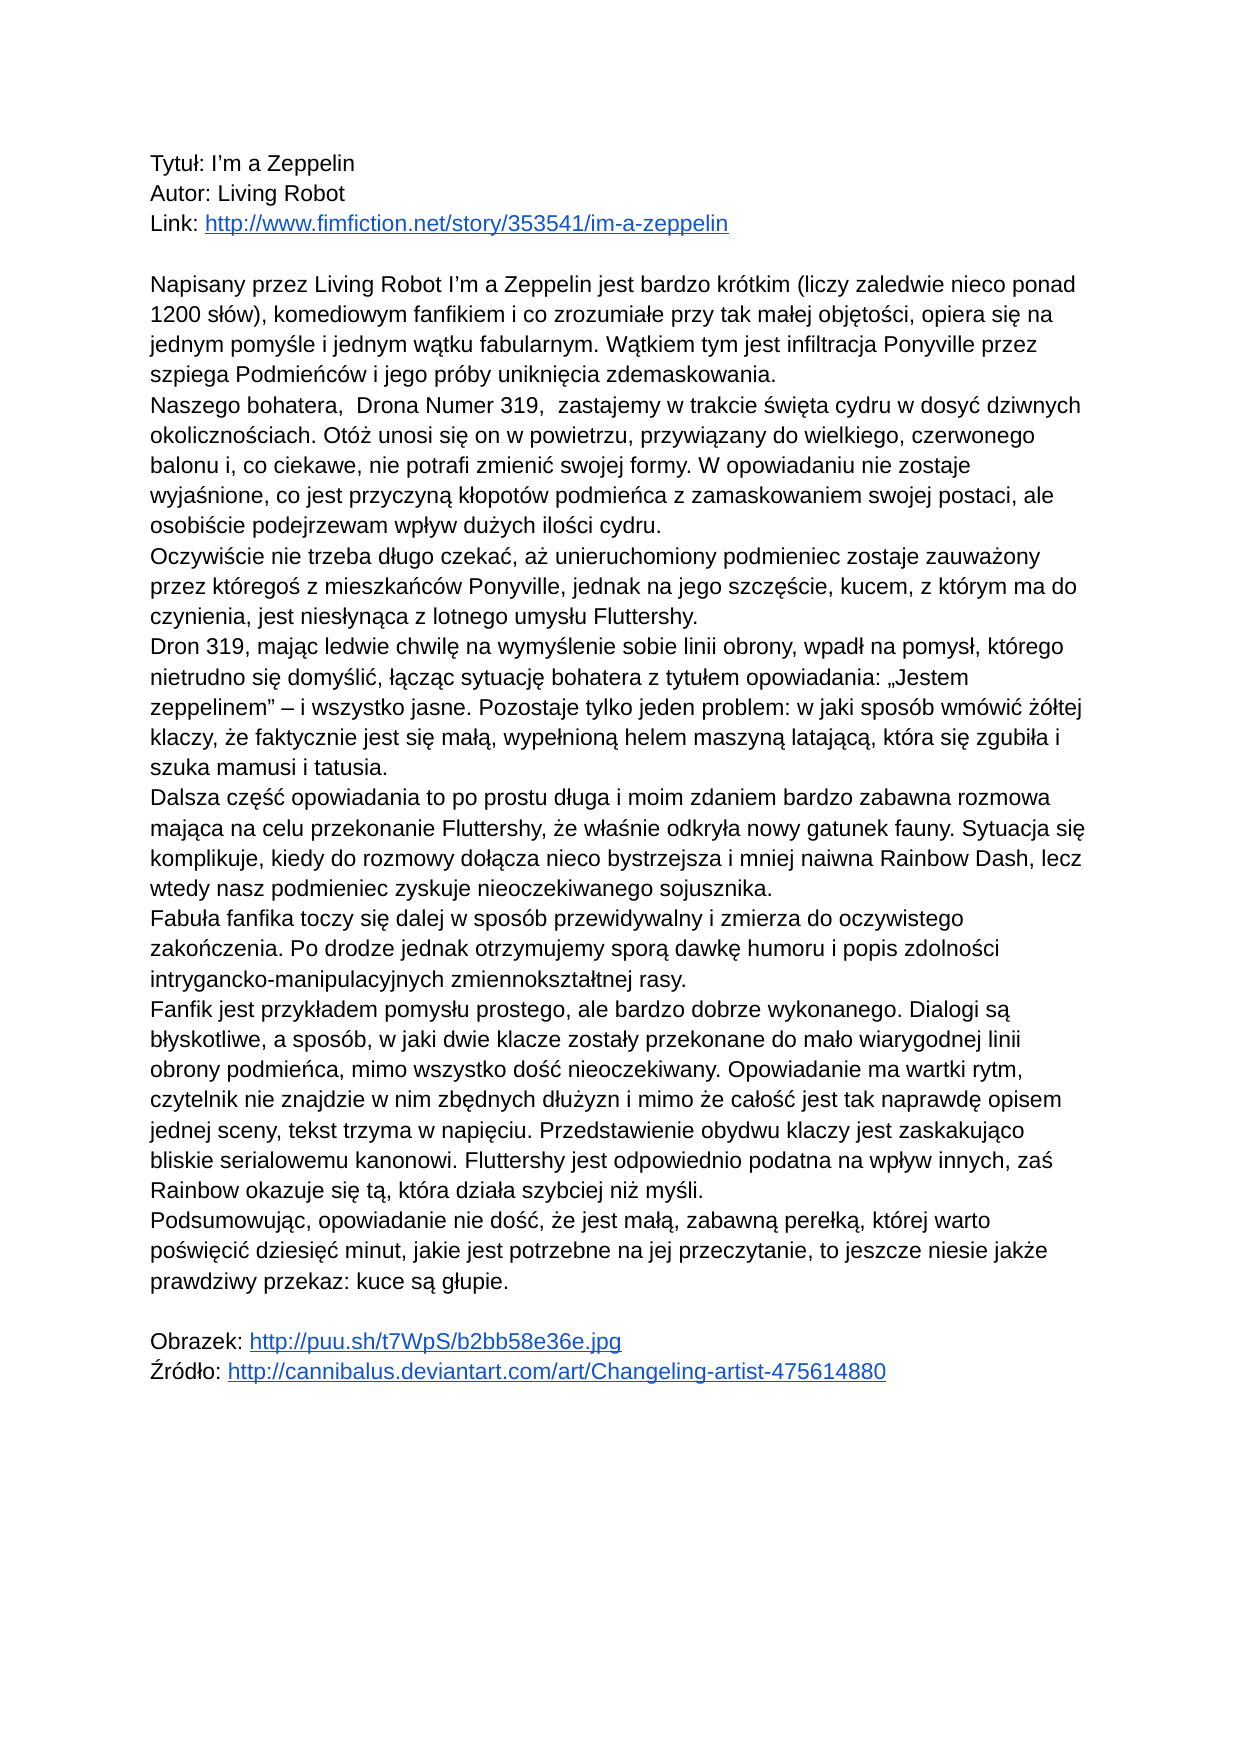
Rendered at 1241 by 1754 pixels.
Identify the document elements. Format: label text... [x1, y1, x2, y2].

text Dalsza część opowiadania to po prostu długa i moim zdaniem bardzo zabawna rozmowa mająca na celu przekonanie Fluttershy, że właśnie odkryła nowy gatunek fauny. Sytuacja się komplikuje, kiedy do rozmowy dołącza nieco bystrzejsza i mniej naiwna Rainbow Dash, lecz wtedy nasz podmieniec zyskuje nieoczekiwanego sojusznika. [150, 784, 1090, 901]
text Napisany przez Living Robot I’m a Zeppelin jest bardzo krótkim (liczy zaledwie nieco ponad 1200 słów), komediowym fanfikiem i co zrozumiałe przy tak małej objętości, opiera się na jednym pomyśle i jednym wątku fabularnym. Wątkiem tym jest infiltracja Ponyville przez szpiega Podmieńców i jego próby uniknięcia zdemaskowania. [150, 271, 1090, 388]
text Link: http://www.fimfiction.net/story/353541/im-a-zeppelin [150, 210, 1090, 237]
text Oczywiście nie trzeba długo czekać, aż unieruchomiony podmieniec zostaje zauważony przez któregoś z mieszkańców Ponyville, jednak na jego szczęście, kucem, z którym ma do czynienia, jest niesłynąca z lotnego umysłu Fluttershy. [150, 543, 1090, 629]
text Podsumowując, opowiadanie nie dość, że jest małą, zabawną perełką, której warto poświęcić dziesięć minut, jakie jest potrzebne na jej przeczytanie, to jeszcze niesie jakże prawdziwy przekaz: kuce są głupie. [150, 1207, 1090, 1294]
text Naszego bohatera, Drona Numer 319, zastajemy w trakcie święta cydru w dosyć dziwnych okolicznościach. Otóż unosi się on w powietrzu, przywiązany do wielkiego, czerwonego balonu i, co ciekawe, nie potrafi zmienić swojej formy. W opowiadaniu nie zostaje wyjaśnione, co jest przyczyną kłopotów podmieńca z zamaskowaniem swojej postaci, ale osobiście podejrzewam wpływ dużych ilości cydru. [150, 392, 1090, 539]
text Fabuła fanfika toczy się dalej w sposób przewidywalny i zmierza do oczywistego zakończenia. Po drodze jednak otrzymujemy sporą dawkę humoru i popis zdolności intrygancko-manipulacyjnych zmiennokształtnej rasy. [150, 905, 1090, 992]
text Tytuł: I’m a Zeppelin [150, 150, 1090, 176]
text Dron 319, mając ledwie chwilę na wymyślenie sobie linii obrony, wpadł na pomysł, którego nietrudno się domyślić, łącząc sytuację bohatera z tytułem opowiadania: „Jestem zeppelinem” – i wszystko jasne. Pozostaje tylko jeden problem: w jaki sposób wmówić żółtej klaczy, że faktycznie jest się małą, wypełnioną helem maszyną latającą, która się zgubiła i szuka mamusi i tatusia. [150, 633, 1090, 781]
text Fanfik jest przykładem pomysłu prostego, ale bardzo dobrze wykonanego. Dialogi są błyskotliwe, a sposób, w jaki dwie klacze zostały przekonane do mało wiarygodnej linii obrony podmieńca, mimo wszystko dość nieoczekiwany. Opowiadanie ma wartki rytm, czytelnik nie znajdzie w nim zbędnych dłużyzn i mimo że całość jest tak naprawdę opisem jednej sceny, tekst trzyma w napięciu. Przedstawienie obydwu klaczy jest zaskakująco bliskie serialowemu kanonowi. Fluttershy jest odpowiednio podatna na wpływ innych, zaś Rainbow okazuje się tą, która działa szybciej niż myśli. [150, 996, 1090, 1203]
text Źródło: http://cannibalus.deviantart.com/art/Changeling-artist-475614880 [150, 1358, 1090, 1385]
text Autor: Living Robot [150, 180, 1090, 207]
text Obrazek: http://puu.sh/t7WpS/b2bb58e36e.jpg [150, 1328, 1090, 1354]
